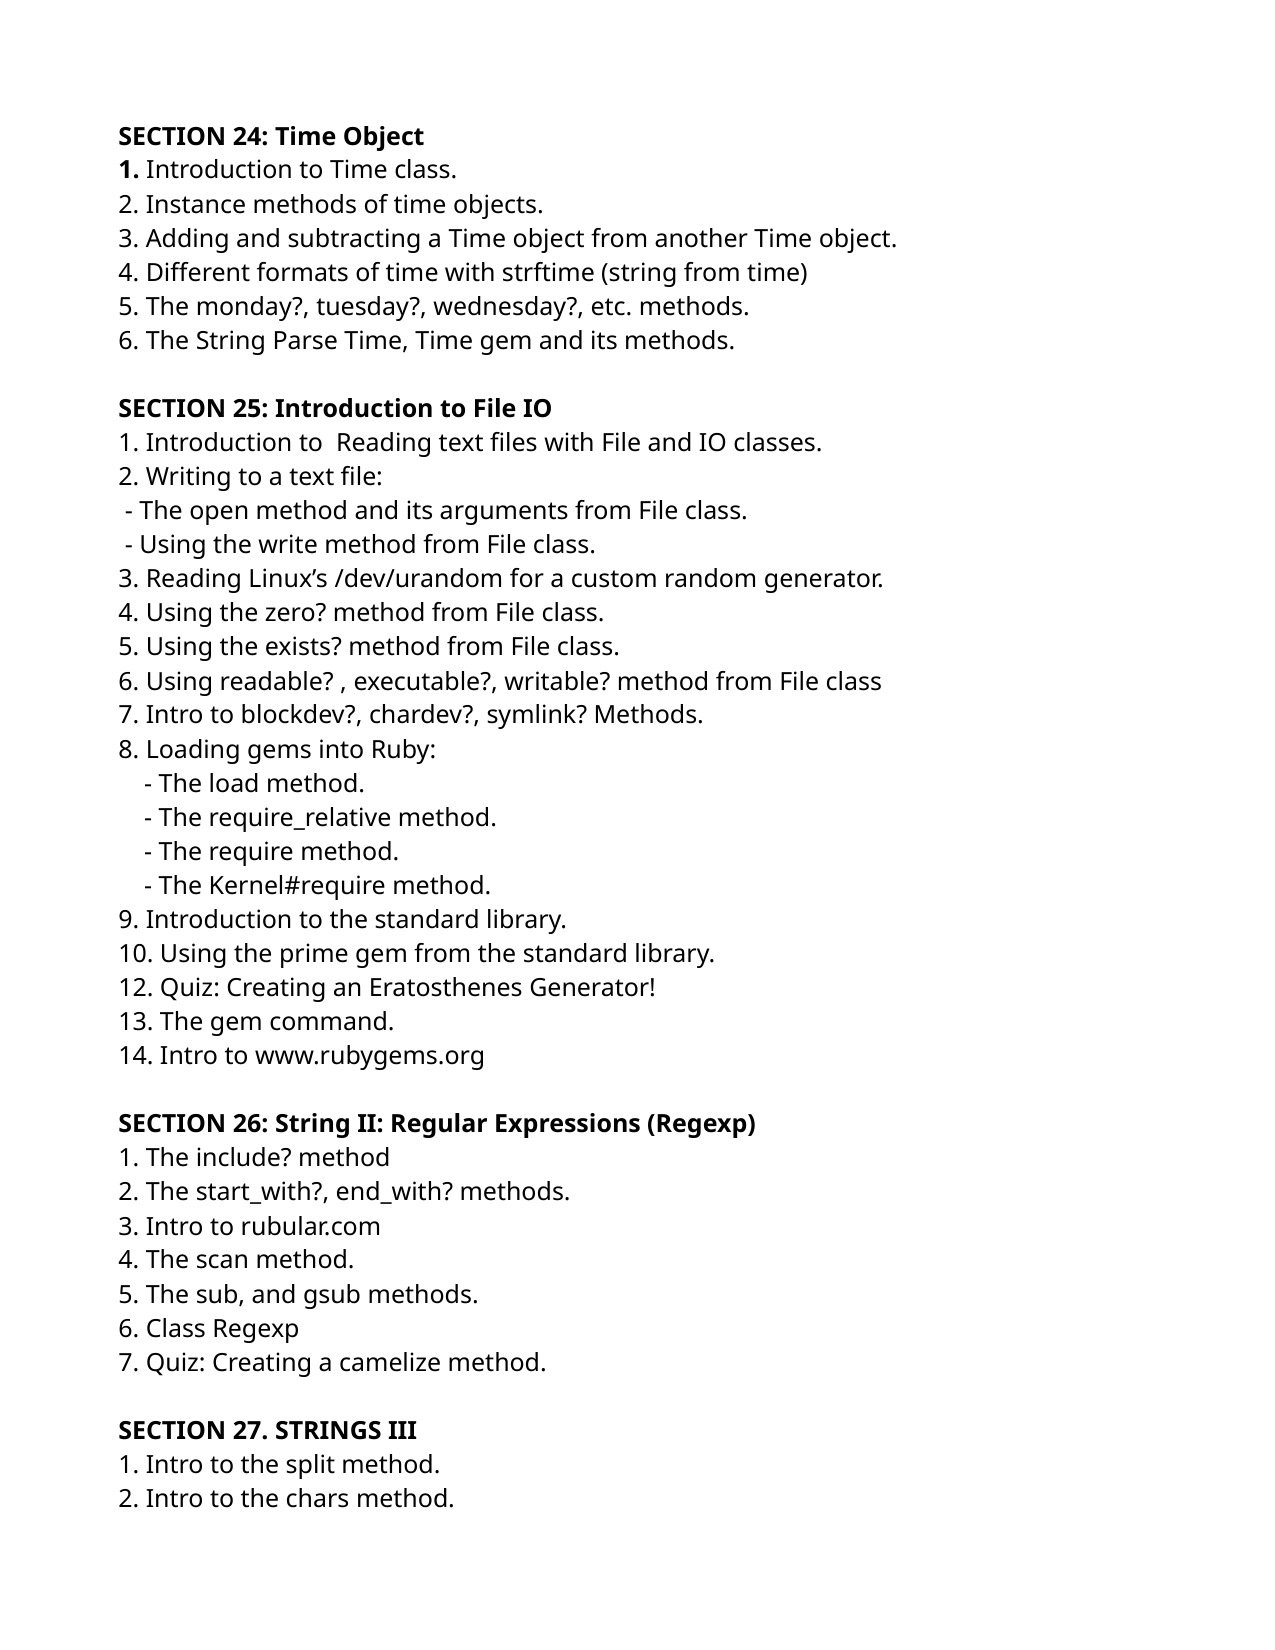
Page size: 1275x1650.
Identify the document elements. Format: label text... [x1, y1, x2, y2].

text 5. The sub, and gsub methods. [118, 1276, 1157, 1310]
text 10. Using the prime gem from the standard library. [118, 936, 1157, 970]
text 1. Introduction to Reading text files with File and IO classes. [118, 425, 1157, 459]
text 2. The start_with?, end_with? methods. [118, 1174, 1157, 1208]
text 4. The scan method. [118, 1242, 1157, 1276]
text 13. The gem command. [118, 1004, 1157, 1038]
text 5. Using the exists? method from File class. [118, 629, 1157, 663]
text 3. Reading Linux’s /dev/urandom for a custom random generator. [118, 561, 1157, 595]
text 3. Intro to rubular.com [118, 1208, 1157, 1242]
text SECTION 27. STRINGS III [118, 1412, 1157, 1447]
text SECTION 24: Time Object 1. Introduction to Time class. [118, 118, 1157, 186]
text - The open method and its arguments from File class. [118, 493, 1157, 527]
text - The Kernel#require method. [118, 867, 1157, 902]
text 6. The String Parse Time, Time gem and its methods. [118, 322, 1157, 357]
text 9. Introduction to the standard library. [118, 902, 1157, 936]
text 8. Loading gems into Ruby: [118, 731, 1157, 765]
text 7. Intro to blockdev?, chardev?, symlink? Methods. [118, 697, 1157, 731]
text SECTION 26: String II: Regular Expressions (Regexp) [118, 1106, 1157, 1140]
text 2. Intro to the chars method. [118, 1481, 1157, 1515]
text 4. Different formats of time with strftime (string from time) [118, 254, 1157, 288]
text 6. Class Regexp [118, 1310, 1157, 1344]
text 14. Intro to www.rubygems.org [118, 1038, 1157, 1072]
text 2. Writing to a text file: [118, 459, 1157, 493]
text 6. Using readable? , executable?, writable? method from File class [118, 663, 1157, 697]
text 5. The monday?, tuesday?, wednesday?, etc. methods. [118, 288, 1157, 322]
text SECTION 25: Introduction to File IO [118, 391, 1157, 425]
text 3. Adding and subtracting a Time object from another Time object. [118, 220, 1157, 254]
text - The load method. [118, 765, 1157, 799]
text 2. Instance methods of time objects. [118, 186, 1157, 220]
text - The require_relative method. [118, 799, 1157, 833]
text - The require method. [118, 833, 1157, 867]
text - Using the write method from File class. [118, 527, 1157, 561]
text 7. Quiz: Creating a camelize method. [118, 1344, 1157, 1378]
text 4. Using the zero? method from File class. [118, 595, 1157, 629]
text 1. The include? method [118, 1140, 1157, 1174]
text 1. Intro to the split method. [118, 1447, 1157, 1481]
text 12. Quiz: Creating an Eratosthenes Generator! [118, 970, 1157, 1004]
